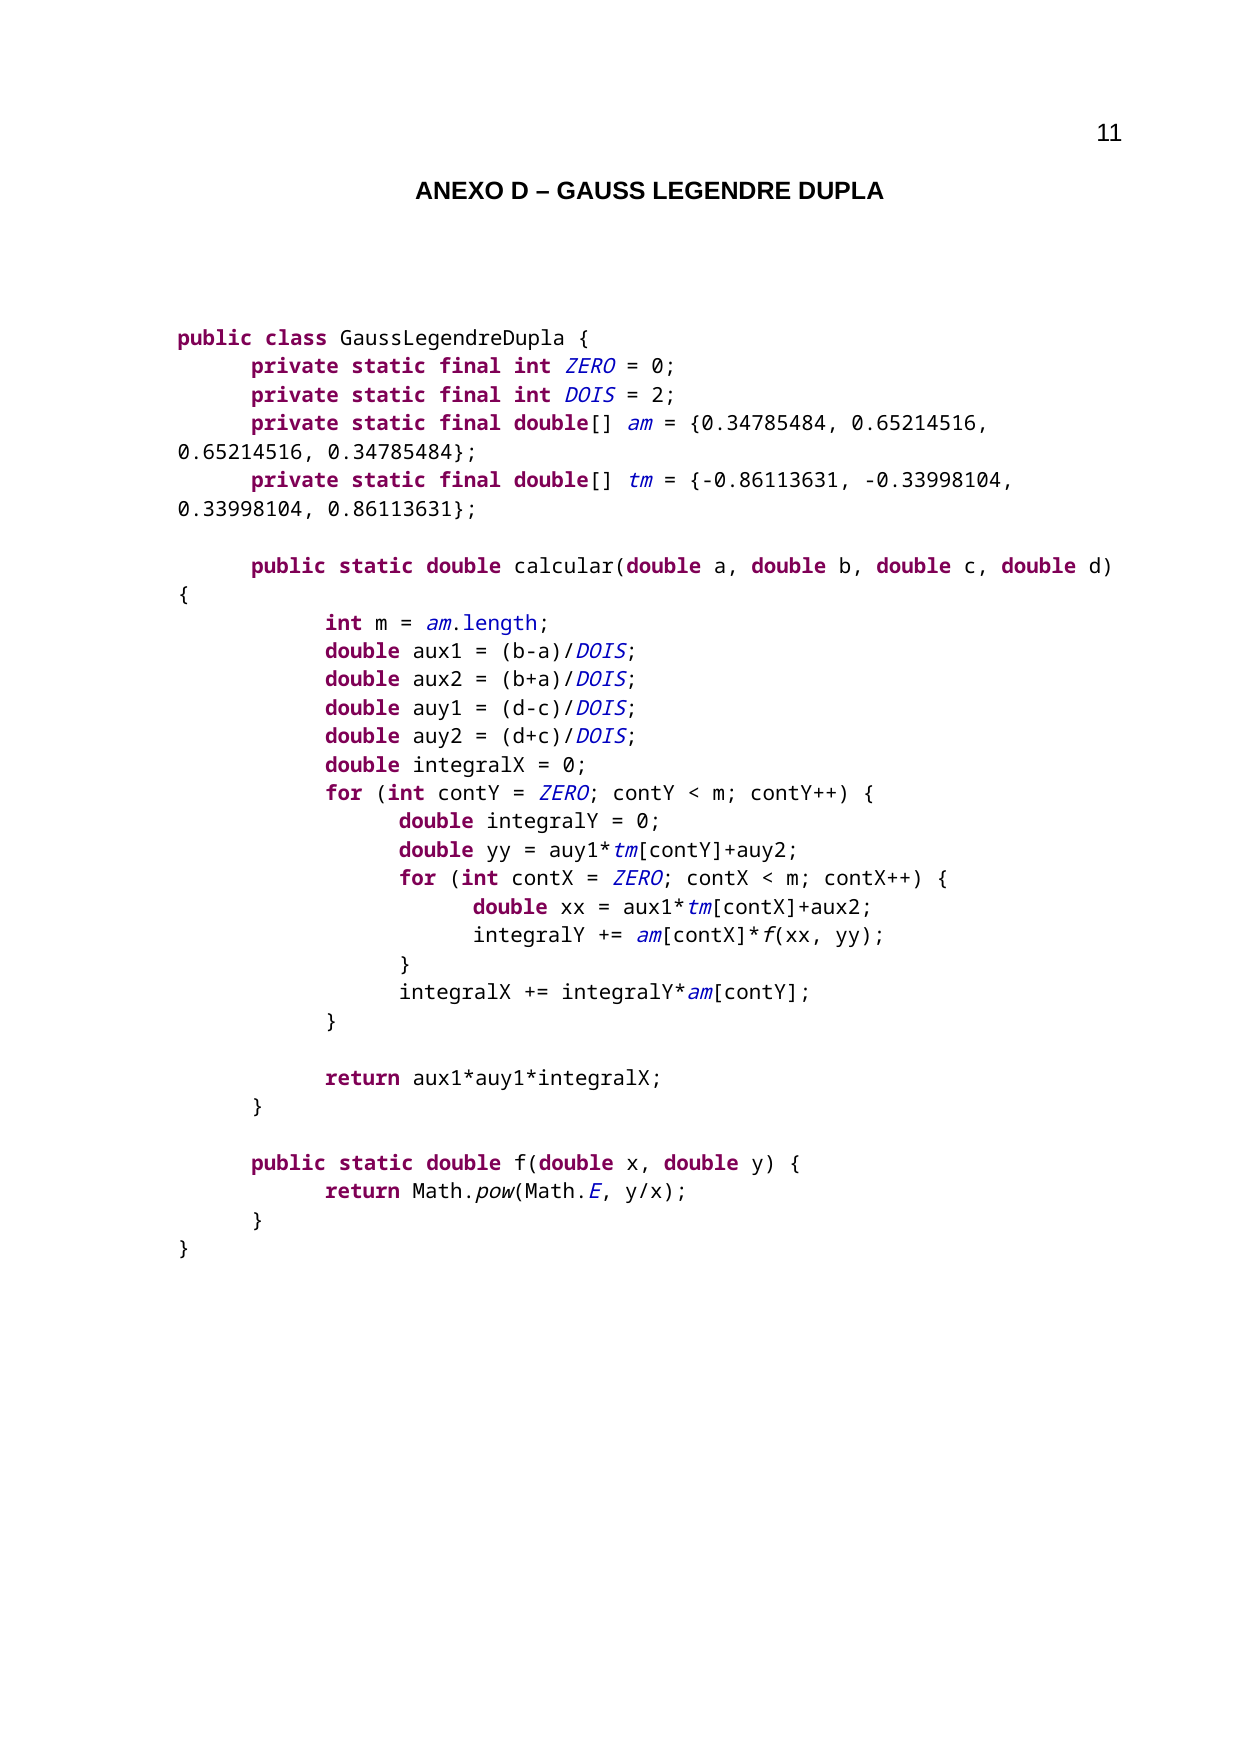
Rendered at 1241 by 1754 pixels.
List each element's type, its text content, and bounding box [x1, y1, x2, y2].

text return Math.pow(Math.E, y/x); [177, 1176, 1122, 1205]
text } [177, 949, 1122, 977]
text } [177, 1091, 1122, 1119]
text int m = am.length; [177, 608, 1122, 636]
text double auy1 = (d-c)/DOIS; [177, 693, 1122, 721]
text } [177, 1233, 1122, 1262]
text return aux1*auy1*integralX; [177, 1063, 1122, 1091]
text double integralX = 0; [177, 750, 1122, 778]
text integralX += integralY*am[contY]; [177, 977, 1122, 1006]
text double integralY = 0; [177, 807, 1122, 835]
text double aux1 = (b-a)/DOIS; [177, 636, 1122, 664]
text integralY += am[contX]*f(xx, yy); [177, 920, 1122, 949]
text private static final int DOIS = 2; [177, 380, 1122, 408]
text double aux2 = (b+a)/DOIS; [177, 664, 1122, 693]
text } [177, 1205, 1122, 1233]
text for (int contY = ZERO; contY < m; contY++) { [177, 778, 1122, 807]
text Anexo D – gauss legendre dupla [177, 176, 1122, 205]
text double yy = auy1*tm[contY]+auy2; [177, 835, 1122, 863]
text public static double calcular(double a, double b, double c, double d) { [177, 551, 1122, 608]
text public class GaussLegendreDupla { [177, 323, 1122, 352]
text private static final double[] tm = {-0.86113631, -0.33998104, 0.33998104, 0.86113631}; [177, 465, 1122, 522]
text } [177, 1006, 1122, 1034]
text double xx = aux1*tm[contX]+aux2; [177, 892, 1122, 920]
text for (int contX = ZERO; contX < m; contX++) { [177, 863, 1122, 892]
text double auy2 = (d+c)/DOIS; [177, 721, 1122, 750]
text public static double f(double x, double y) { [177, 1148, 1122, 1176]
text private static final double[] am = {0.34785484, 0.65214516, 0.65214516, 0.34785484}; [177, 408, 1122, 465]
text private static final int ZERO = 0; [177, 352, 1122, 380]
